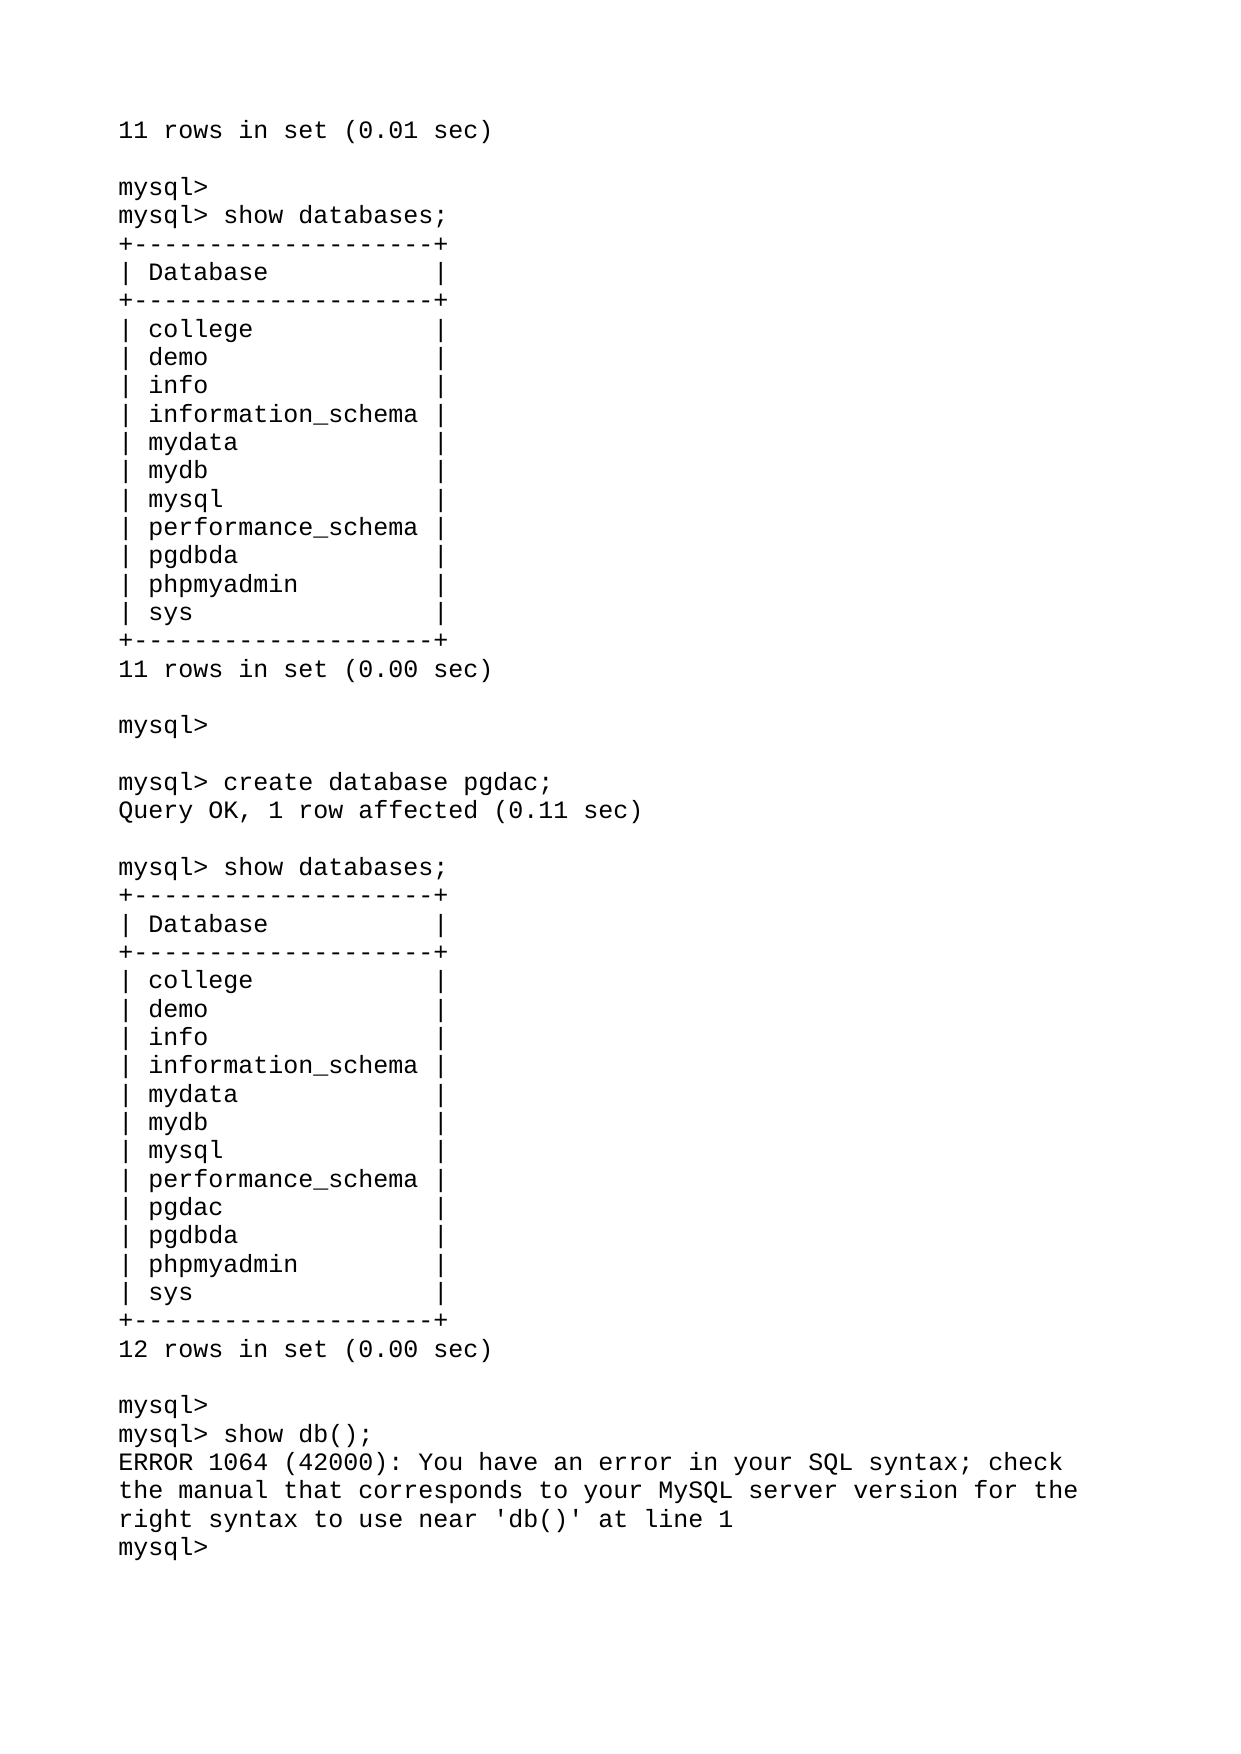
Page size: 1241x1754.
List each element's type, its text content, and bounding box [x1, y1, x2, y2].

text | sys | [118, 1280, 1122, 1308]
text | demo | [118, 996, 1122, 1025]
text | Database | [118, 260, 1122, 288]
text 11 rows in set (0.00 sec) [118, 656, 1122, 685]
text | mydb | [118, 458, 1122, 486]
text mysql> show databases; [118, 855, 1122, 883]
text Query OK, 1 row affected (0.11 sec) [118, 798, 1122, 826]
text | mydata | [118, 1081, 1122, 1110]
text | info | [118, 373, 1122, 401]
text | performance_schema | [118, 515, 1122, 543]
text | mysql | [118, 1138, 1122, 1166]
text +--------------------+ [118, 628, 1122, 656]
text mysql> [118, 1535, 1122, 1563]
text mysql> create database pgdac; [118, 770, 1122, 798]
text mysql> [118, 1393, 1122, 1421]
text | college | [118, 968, 1122, 996]
text | performance_schema | [118, 1166, 1122, 1195]
text | phpmyadmin | [118, 571, 1122, 600]
text mysql> [118, 175, 1122, 203]
text mysql> [118, 713, 1122, 741]
text | mydb | [118, 1110, 1122, 1138]
text | college | [118, 316, 1122, 345]
text mysql> show db(); [118, 1421, 1122, 1450]
text | demo | [118, 345, 1122, 373]
text | pgdac | [118, 1195, 1122, 1223]
text +--------------------+ [118, 1308, 1122, 1336]
text +--------------------+ [118, 288, 1122, 316]
text 12 rows in set (0.00 sec) [118, 1336, 1122, 1365]
text +--------------------+ [118, 231, 1122, 260]
text | mysql | [118, 486, 1122, 515]
text ERROR 1064 (42000): You have an error in your SQL syntax; check the manual that corresponds to your MySQL server version for the right syntax to use near 'db()' at line 1 [118, 1450, 1122, 1535]
text | Database | [118, 911, 1122, 940]
text | info | [118, 1025, 1122, 1053]
text +--------------------+ [118, 940, 1122, 968]
text | information_schema | [118, 1053, 1122, 1081]
text | pgdbda | [118, 543, 1122, 571]
text 11 rows in set (0.01 sec) [118, 118, 1122, 146]
text | pgdbda | [118, 1223, 1122, 1251]
text | sys | [118, 600, 1122, 628]
text mysql> show databases; [118, 203, 1122, 231]
text | phpmyadmin | [118, 1251, 1122, 1280]
text +--------------------+ [118, 883, 1122, 911]
text | information_schema | [118, 401, 1122, 430]
text | mydata | [118, 430, 1122, 458]
